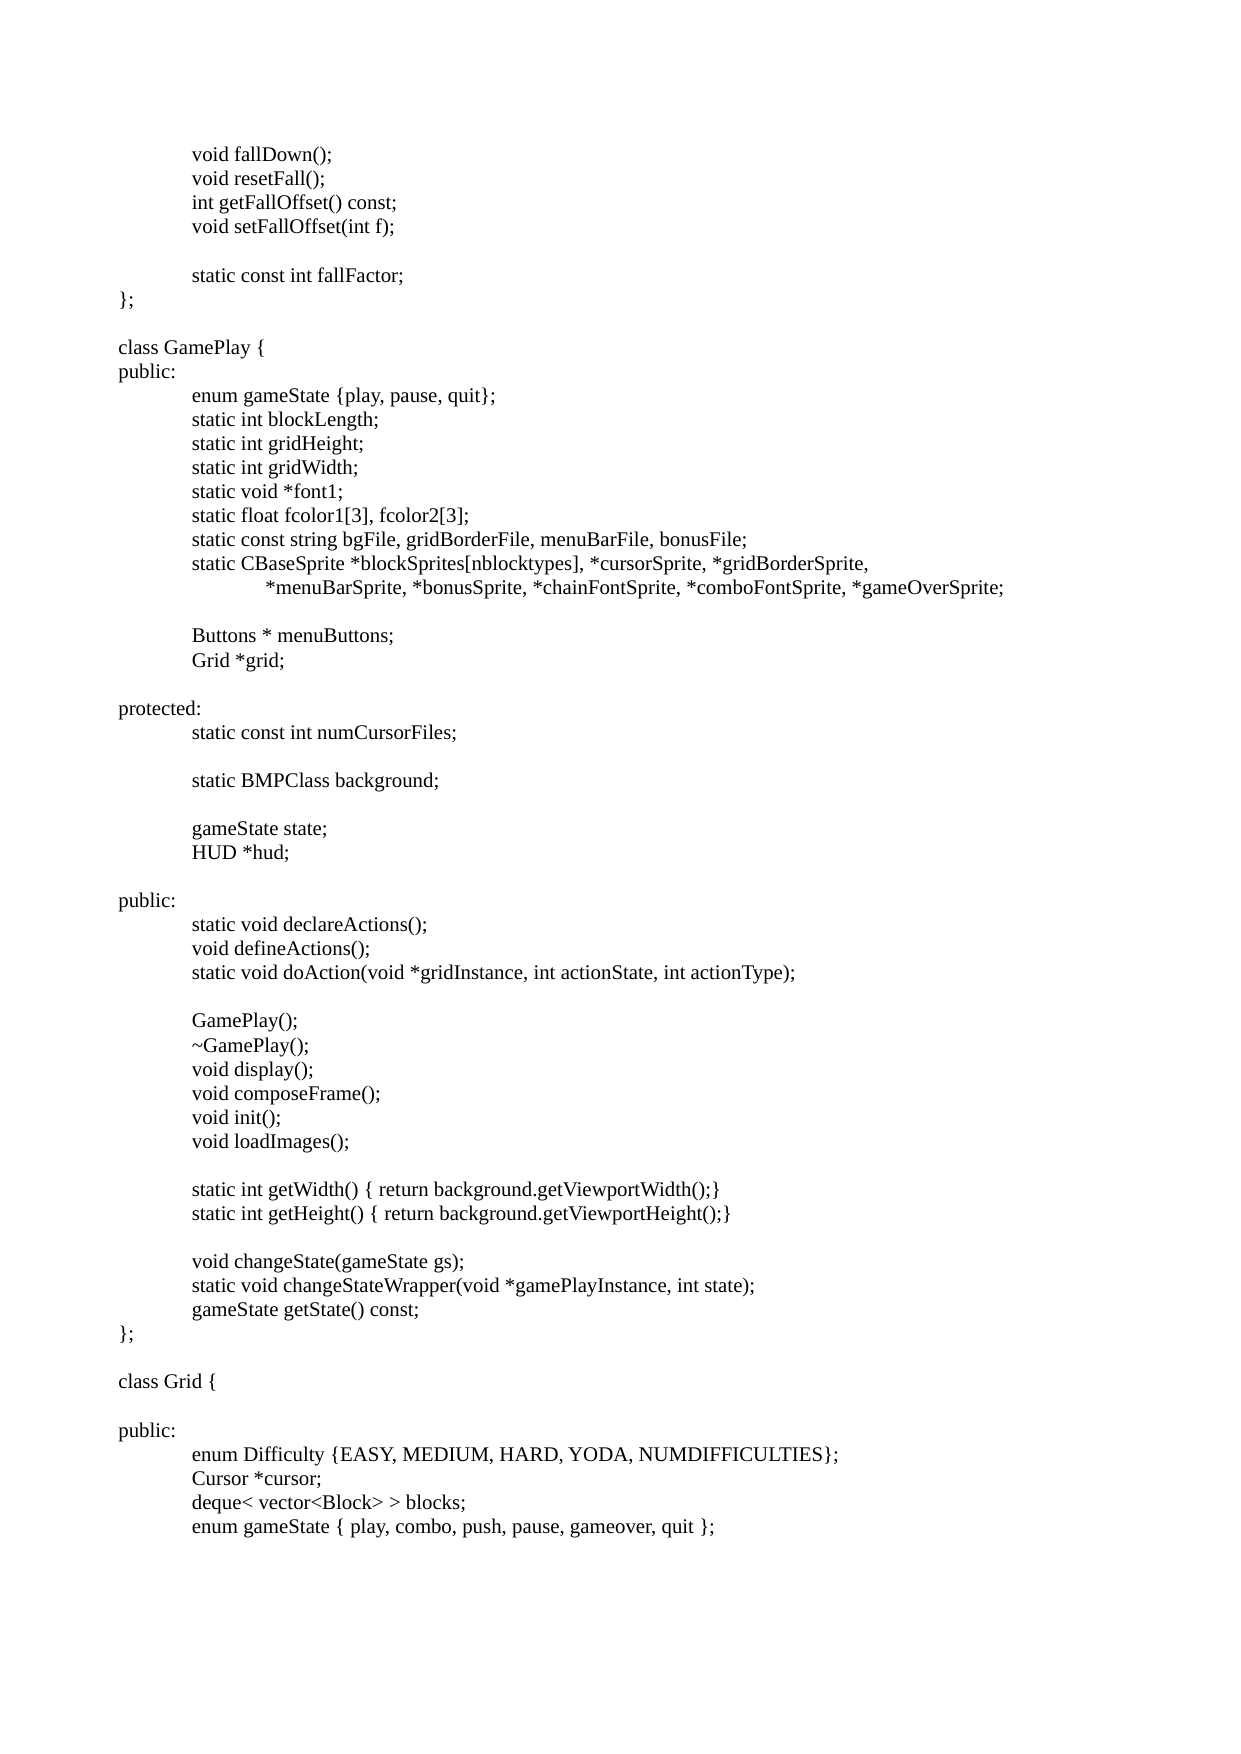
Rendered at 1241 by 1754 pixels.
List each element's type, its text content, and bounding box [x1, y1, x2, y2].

text void defineActions(); [118, 936, 1122, 960]
text static const int fallFactor; [118, 262, 1122, 287]
text void composeFrame(); [118, 1081, 1122, 1105]
text class GamePlay { [118, 335, 1122, 359]
text int getFallOffset() const; [118, 190, 1122, 214]
text class Grid { [118, 1369, 1122, 1393]
text HUD *hud; [118, 840, 1122, 864]
text *menuBarSprite, *bonusSprite, *chainFontSprite, *comboFontSprite, *gameOverSprite; [118, 575, 1122, 599]
text static float fcolor1[3], fcolor2[3]; [118, 503, 1122, 527]
text Buttons * menuButtons; [118, 623, 1122, 647]
text gameState getState() const; [118, 1297, 1122, 1321]
text static int blockLength; [118, 407, 1122, 431]
text static const string bgFile, gridBorderFile, menuBarFile, bonusFile; [118, 527, 1122, 551]
text static int getHeight() { return background.getViewportHeight();} [118, 1201, 1122, 1225]
text gameState state; [118, 816, 1122, 840]
text protected: [118, 696, 1122, 720]
text }; [118, 287, 1122, 311]
text static CBaseSprite *blockSprites[nblocktypes], *cursorSprite, *gridBorderSprite, [118, 551, 1122, 575]
text GamePlay(); [118, 1008, 1122, 1032]
text public: [118, 1417, 1122, 1442]
text static int gridHeight; [118, 431, 1122, 455]
text void display(); [118, 1057, 1122, 1081]
text static void changeStateWrapper(void *gamePlayInstance, int state); [118, 1273, 1122, 1297]
text Cursor *cursor; [118, 1466, 1122, 1490]
text public: [118, 888, 1122, 912]
text enum gameState {play, pause, quit}; [118, 383, 1122, 407]
text void changeState(gameState gs); [118, 1249, 1122, 1273]
text static void *font1; [118, 479, 1122, 503]
text static void doAction(void *gridInstance, int actionState, int actionType); [118, 960, 1122, 984]
text static void declareActions(); [118, 912, 1122, 936]
text ~GamePlay(); [118, 1032, 1122, 1057]
text deque< vector<Block> > blocks; [118, 1490, 1122, 1514]
text enum Difficulty {EASY, MEDIUM, HARD, YODA, NUMDIFFICULTIES}; [118, 1442, 1122, 1466]
text static int gridWidth; [118, 455, 1122, 479]
text static int getWidth() { return background.getViewportWidth();} [118, 1177, 1122, 1201]
text void fallDown(); [118, 142, 1122, 166]
text static const int numCursorFiles; [118, 720, 1122, 744]
text enum gameState { play, combo, push, pause, gameover, quit }; [118, 1514, 1122, 1538]
text Grid *grid; [118, 647, 1122, 672]
text }; [118, 1321, 1122, 1345]
text static BMPClass background; [118, 768, 1122, 792]
text void init(); [118, 1105, 1122, 1129]
text public: [118, 359, 1122, 383]
text void loadImages(); [118, 1129, 1122, 1153]
text void resetFall(); [118, 166, 1122, 190]
text void setFallOffset(int f); [118, 214, 1122, 238]
